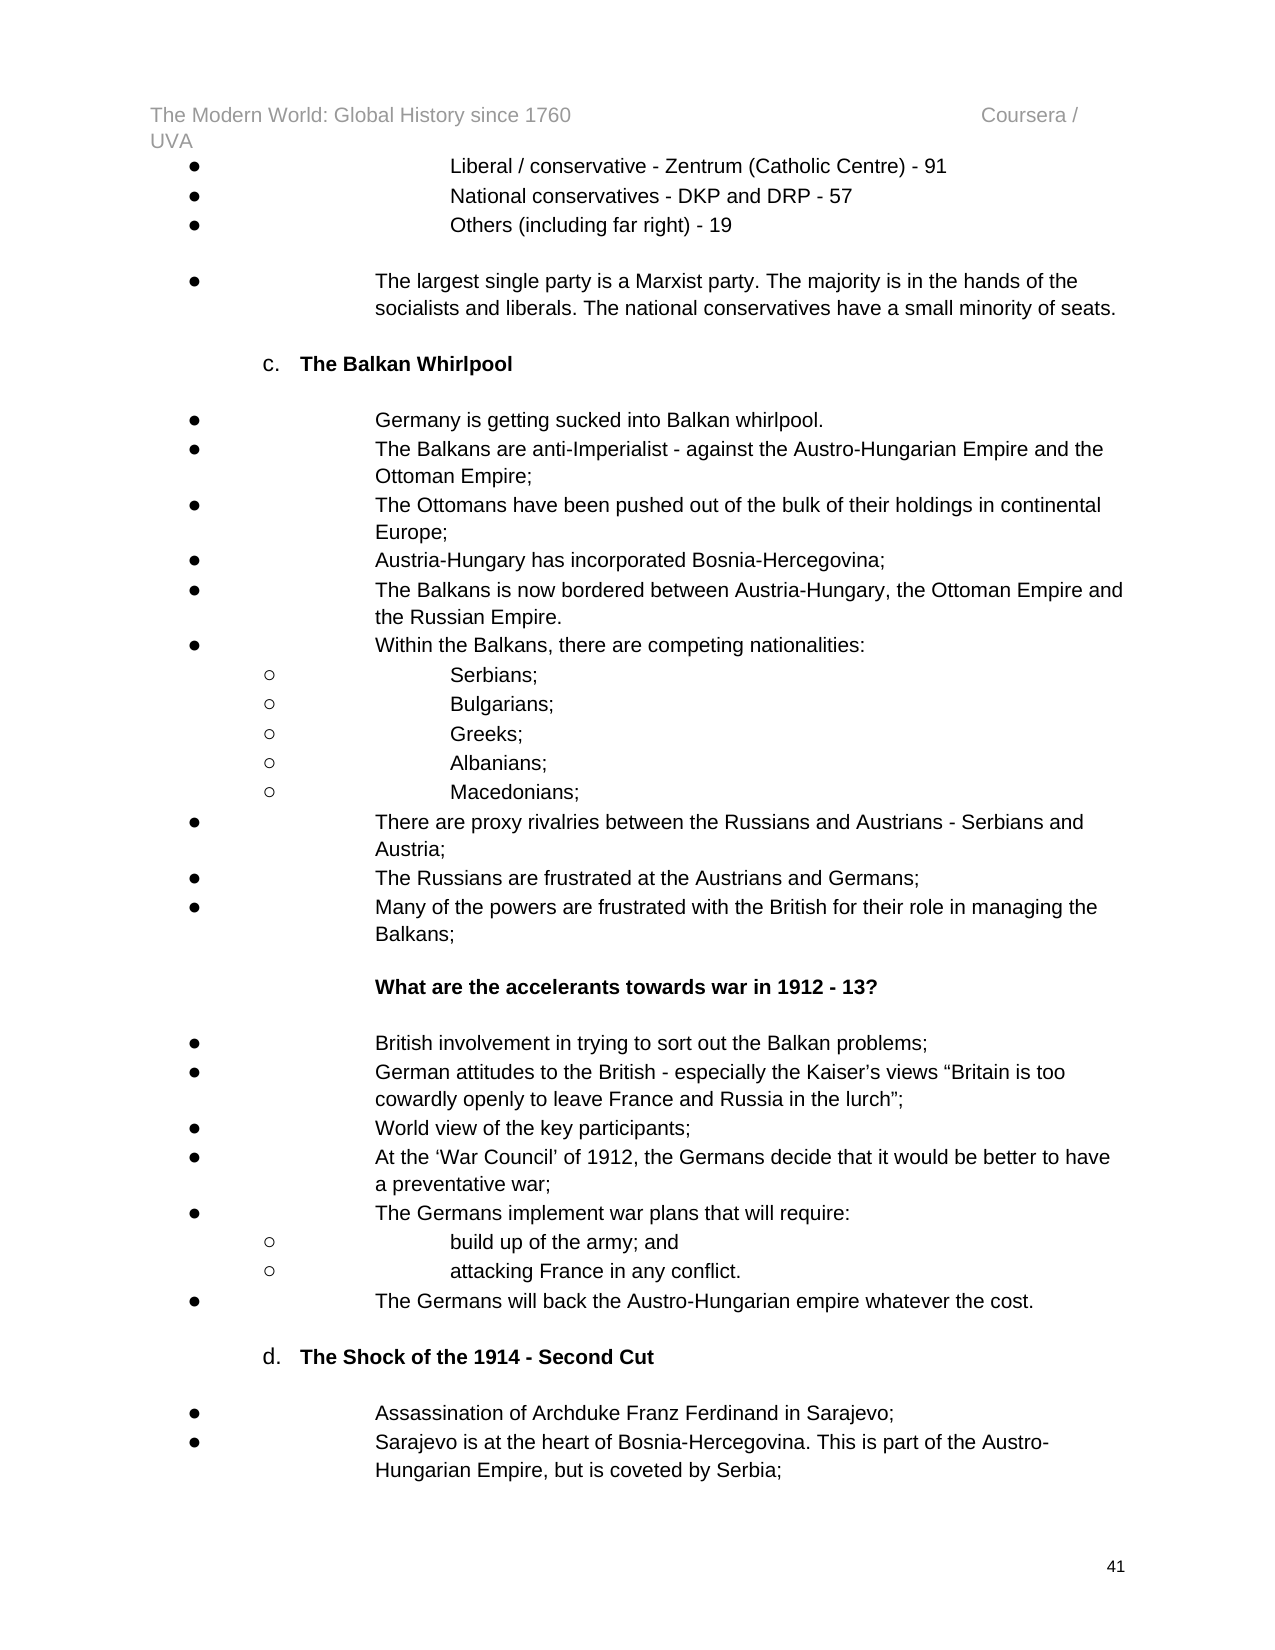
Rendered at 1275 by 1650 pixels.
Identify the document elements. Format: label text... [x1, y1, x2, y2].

list World view of the key participants; [187, 1114, 1125, 1140]
list The Russians are frustrated at the Austrians and Germans; [187, 864, 1125, 890]
list Liberal / conservative - Zentrum (Catholic Centre) - 91 [187, 153, 1125, 179]
list British involvement in trying to sort out the Balkan problems; [187, 1029, 1125, 1055]
list Within the Balkans, there are competing nationalities: [187, 632, 1125, 658]
list Serbians; [262, 662, 1125, 687]
list The Balkans is now bordered between Austria-Hungary, the Ottoman Empire and the Russian Empire. [187, 576, 1125, 629]
list There are proxy rivalries between the Russians and Austrians - Serbians and Austria; [187, 808, 1125, 861]
list At the ‘War Council’ of 1912, the Germans decide that it would be better to have a preventative war; [187, 1144, 1125, 1196]
list The Ottomans have been pushed out of the bulk of their holdings in continental Europe; [187, 491, 1125, 544]
list Germany is getting sucked into Balkan whirlpool. [187, 406, 1125, 432]
list attacking France in any conflict. [262, 1258, 1125, 1284]
list Many of the powers are frustrated with the British for their role in managing the Balkans; [187, 893, 1125, 946]
list Macedonians; [262, 779, 1125, 805]
list Sarajevo is at the heart of Bosnia-Hercegovina. This is part of the Austro-Hungarian Empire, but is coveted by Serbia; [187, 1429, 1125, 1481]
list The Germans implement war plans that will require: [187, 1199, 1125, 1225]
list The Balkan Whirlpool [262, 350, 1125, 376]
list German attitudes to the British - especially the Kaiser’s views “Britain is too cowardly openly to leave France and Russia in the lurch”; [187, 1059, 1125, 1111]
list The Germans will back the Austro-Hungarian empire whatever the cost. [187, 1288, 1125, 1313]
list Bulgarians; [262, 691, 1125, 717]
list The Shock of the 1914 - Second Cut [262, 1344, 1125, 1369]
list Others (including far right) - 19 [187, 212, 1125, 237]
list build up of the army; and [262, 1229, 1125, 1254]
list Albanians; [262, 750, 1125, 775]
list Austria-Hungary has incorporated Bosnia-Hercegovina; [187, 547, 1125, 573]
list Greeks; [262, 720, 1125, 746]
list The largest single party is a Marxist party. The majority is in the hands of the socialists and liberals. The national conservatives have a small minority of seats. [187, 268, 1125, 320]
text What are the accelerants towards war in 1912 - 13? [150, 976, 1125, 999]
list The Balkans are anti-Imperialist - against the Austro-Hungarian Empire and the Ottoman Empire; [187, 436, 1125, 488]
list Assassination of Archduke Franz Ferdinand in Sarajevo; [187, 1400, 1125, 1425]
list National conservatives - DKP and DRP - 57 [187, 182, 1125, 208]
